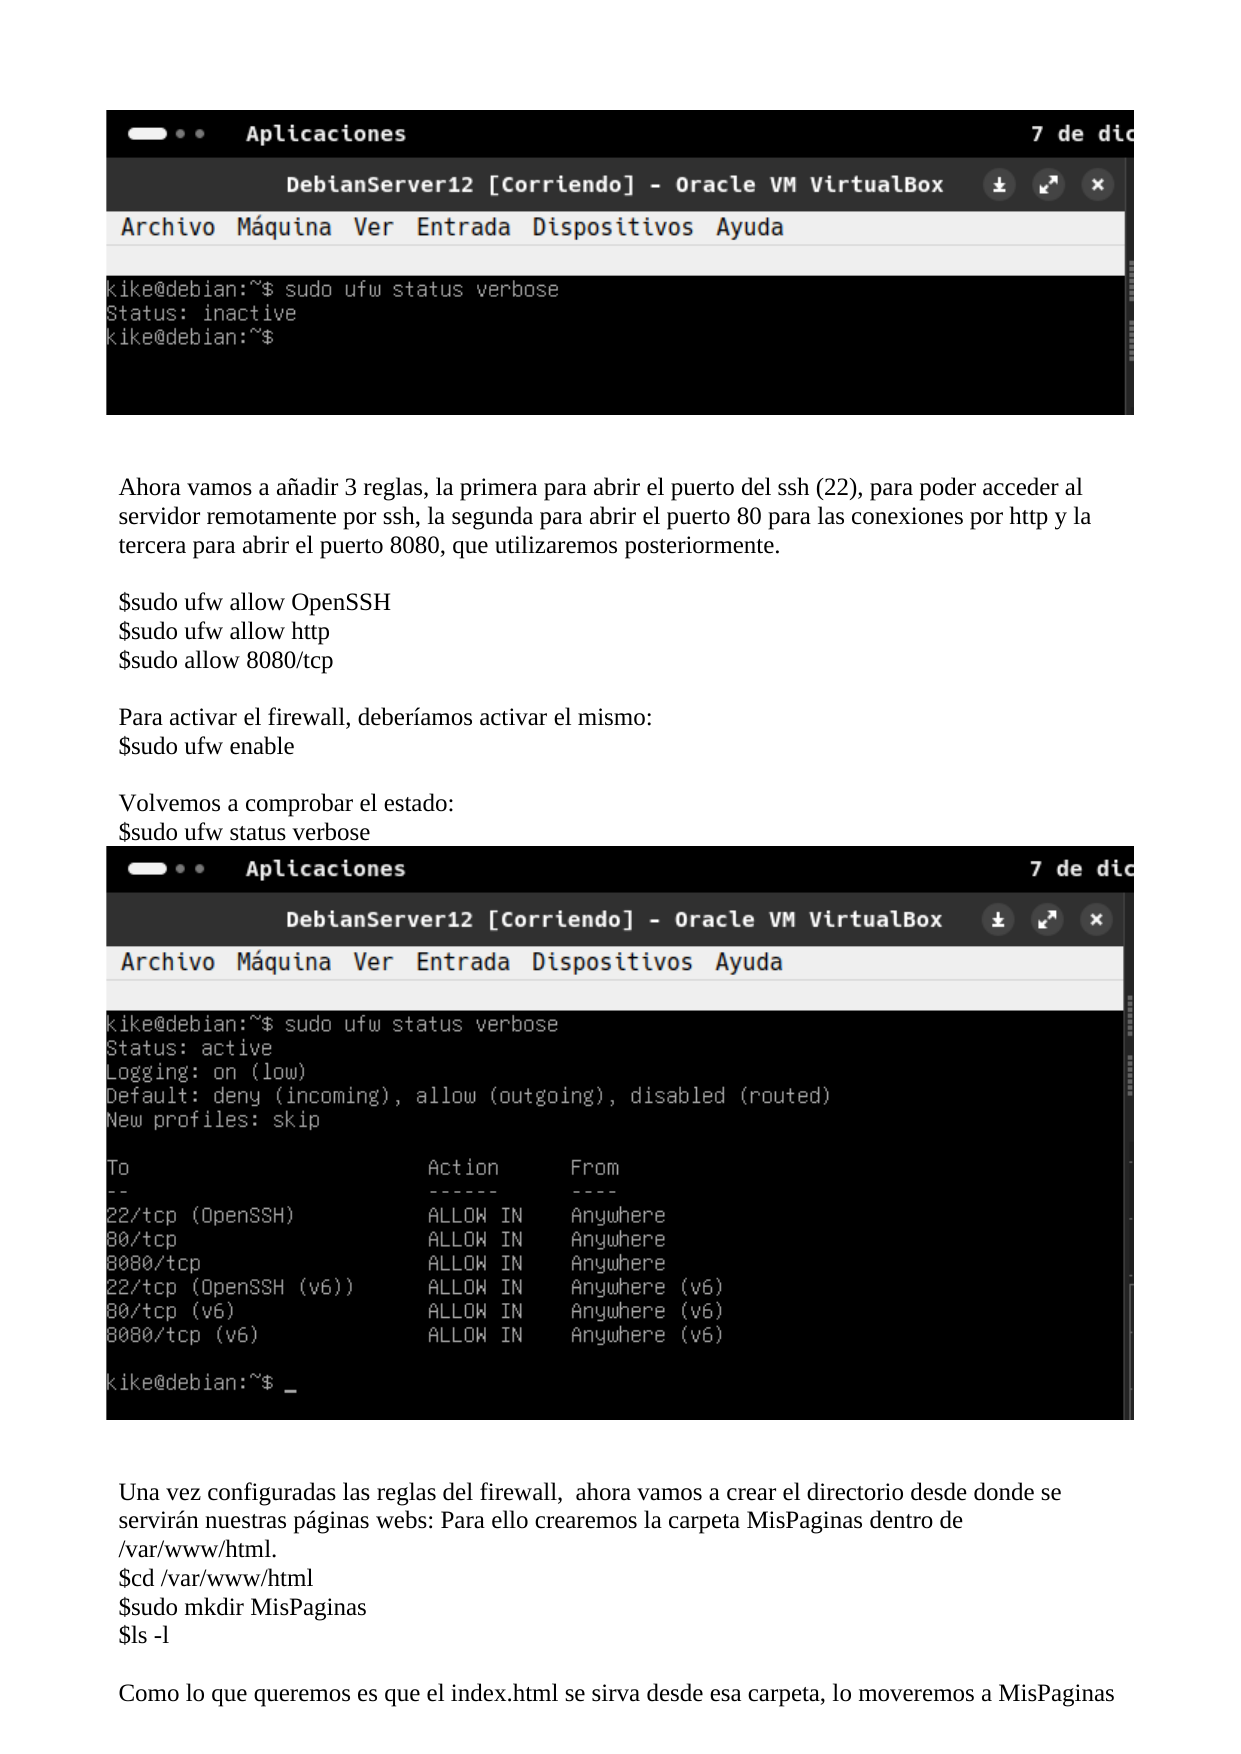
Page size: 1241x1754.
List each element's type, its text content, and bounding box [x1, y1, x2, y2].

text $cd /var/www/html [118, 1563, 1134, 1592]
text $sudo allow 8080/tcp [118, 645, 1134, 673]
text Como lo que queremos es que el index.html se sirva desde esa carpeta, lo moveremos a MisPaginas [118, 1678, 1118, 1707]
text $sudo ufw allow OpenSSH [118, 587, 1134, 616]
picture [106, 110, 1134, 415]
text $sudo ufw status verbose [118, 817, 1134, 846]
text $sudo ufw enable [118, 731, 1134, 760]
text Para activar el firewall, deberíamos activar el mismo: [118, 702, 1134, 731]
text Una vez configuradas las reglas del firewall, ahora vamos a crear el directorio desde donde se servirán nuestras páginas webs: Para ello crearemos la carpeta MisPaginas dentro de [118, 1477, 1092, 1534]
text Volvemos a comprobar el estado: [118, 788, 1134, 817]
picture [106, 846, 1134, 1420]
text $ls -l [118, 1621, 1134, 1649]
text $sudo mkdir MisPaginas [118, 1592, 1134, 1621]
text Ahora vamos a añadir 3 reglas, la primera para abrir el puerto del ssh (22), para poder acceder al servidor remotamente por ssh, la segunda para abrir el puerto 80 para las conexiones por http y la tercera para abrir el puerto 8080, que utilizaremos posteriormente. [118, 472, 1094, 558]
text /var/www/html. [118, 1534, 1134, 1563]
text $sudo ufw allow http [118, 616, 1134, 645]
